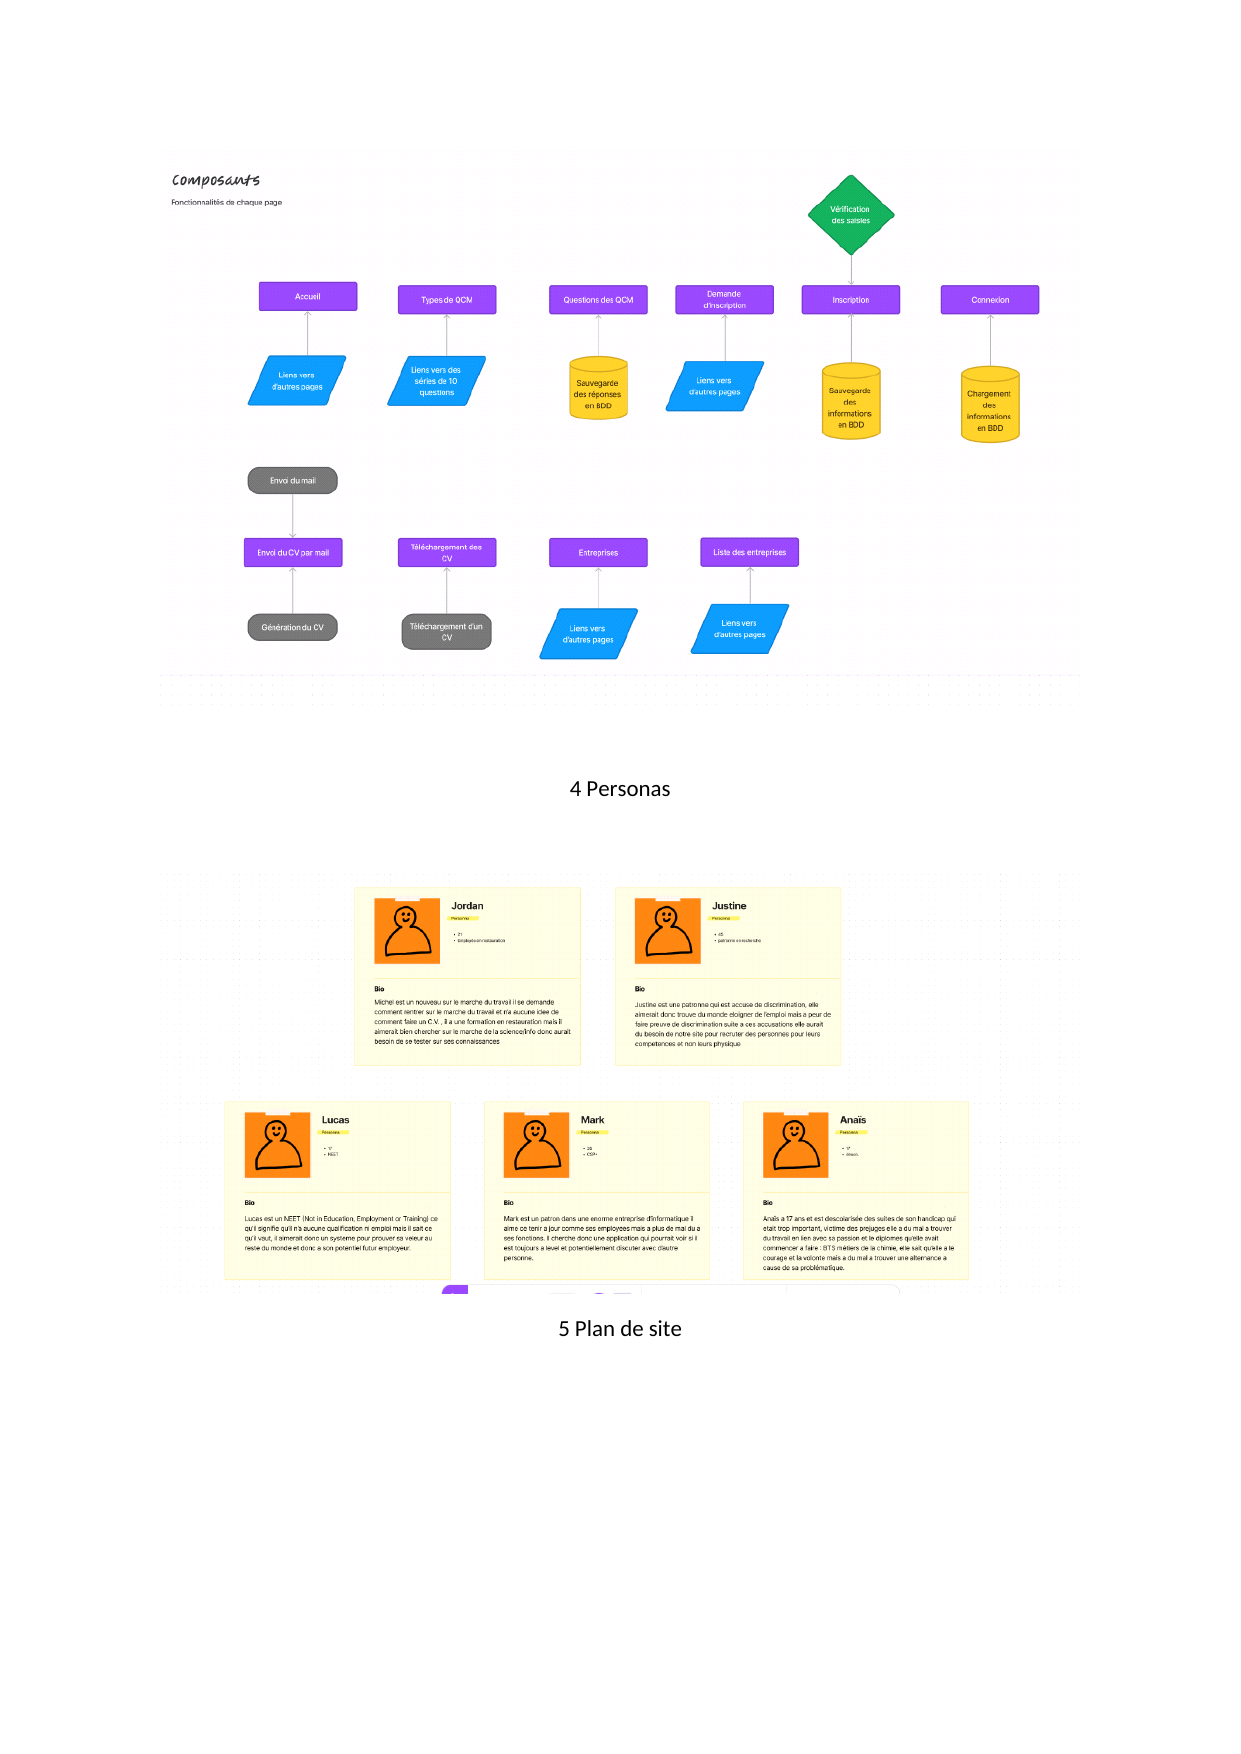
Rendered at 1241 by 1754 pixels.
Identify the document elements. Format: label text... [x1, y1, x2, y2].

text 5 Plan de site [148, 1314, 1093, 1343]
text 4 Personas [148, 774, 1093, 802]
